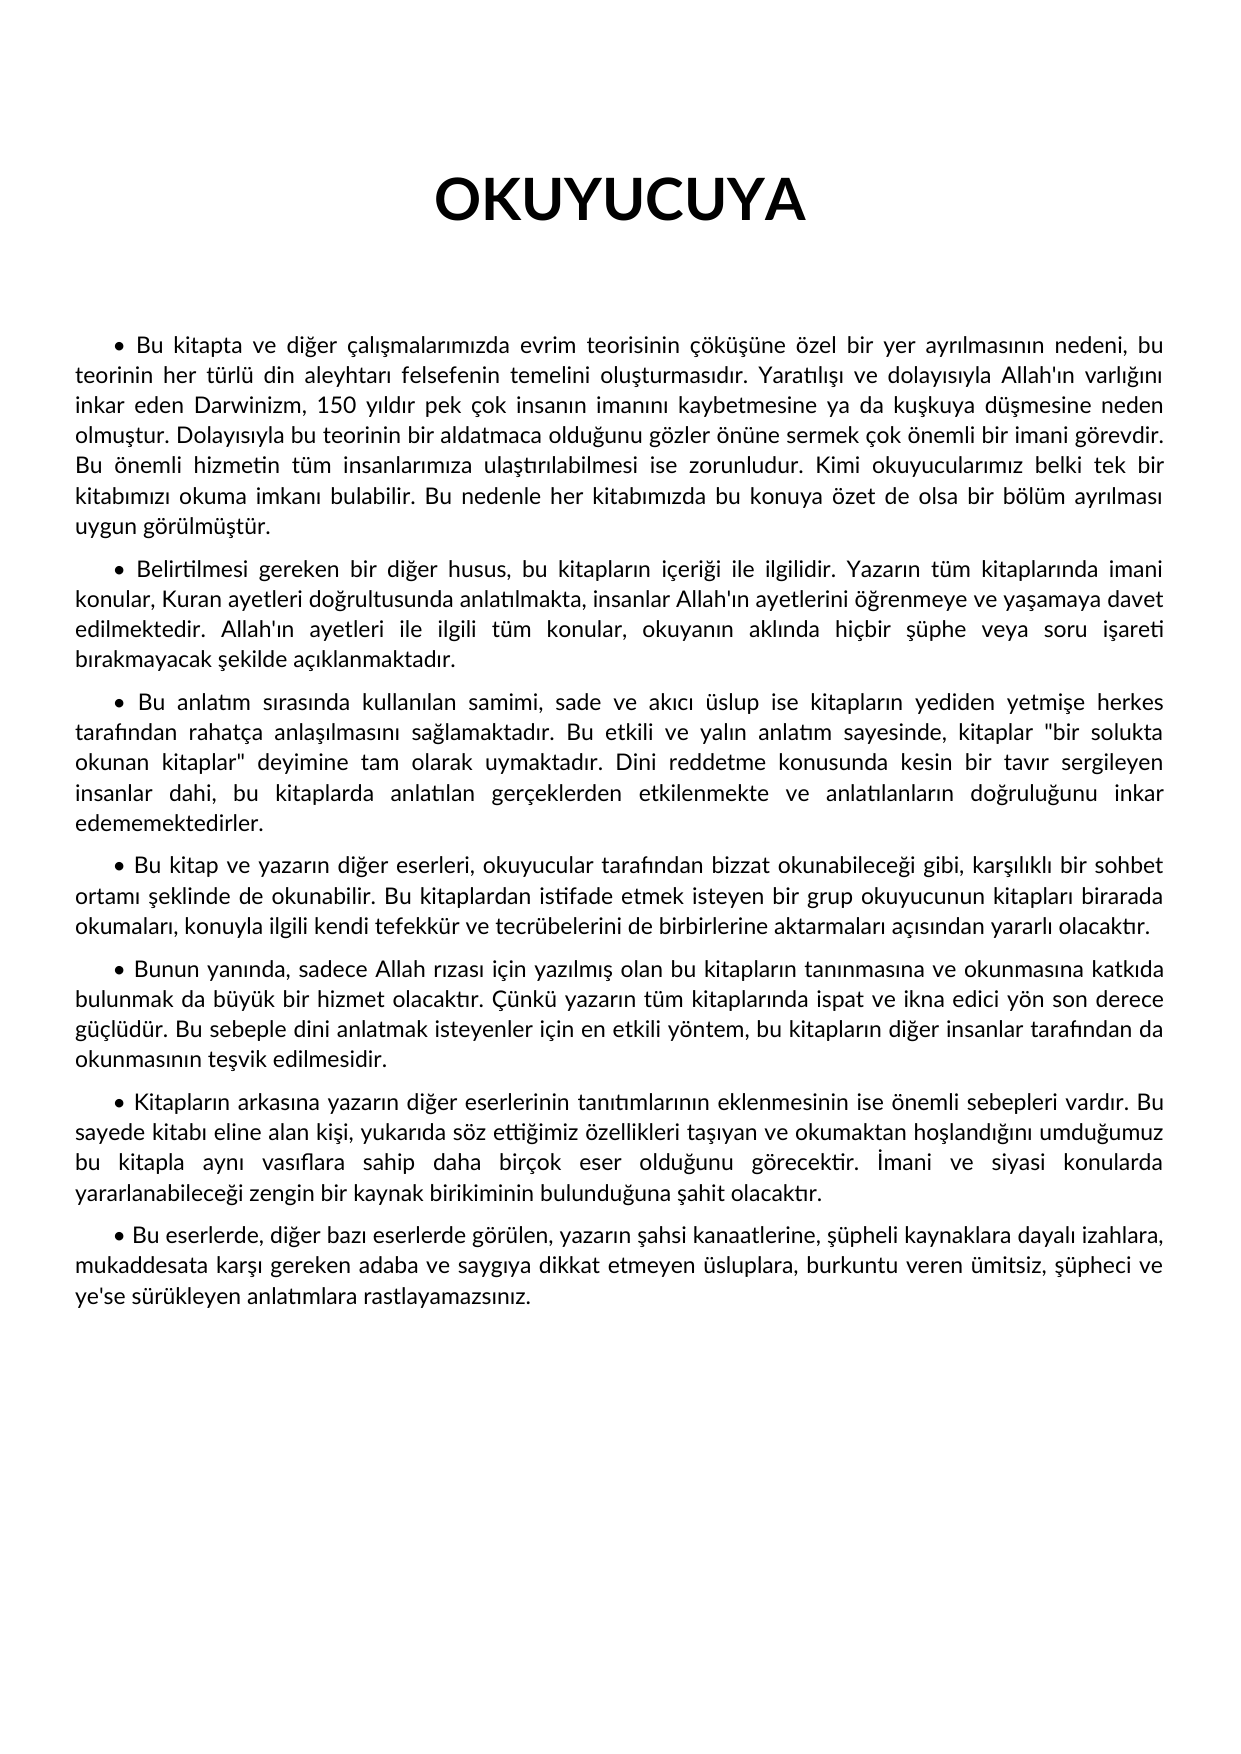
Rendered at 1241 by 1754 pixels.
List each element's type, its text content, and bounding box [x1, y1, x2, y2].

text • Bu kitap ve yazarın diğer eserleri, okuyucular tarafından bizzat okunabileceği gibi, karşılıklı bir sohbet ortamı şeklinde de okunabilir. Bu kitaplardan istifade etmek isteyen bir grup okuyucunun kitapları birarada okumaları, konuyla ilgili kendi tefekkür ve tecrübelerini de birbirlerine aktarmaları açısından yararlı olacaktır. [75, 851, 1165, 939]
text • Kitapların arkasına yazarın diğer eserlerinin tanıtımlarının eklenmesinin ise önemli sebepleri vardır. Bu sayede kitabı eline alan kişi, yukarıda söz ettiğimiz özellikleri taşıyan ve okumaktan hoşlandığını umduğumuz bu kitapla aynı vasıflara sahip daha birçok eser olduğunu görecektir. İmani ve siyasi konularda yararlanabileceği zengin bir kaynak birikiminin bulunduğuna şahit olacaktır. [75, 1088, 1165, 1206]
text • Bu anlatım sırasında kullanılan samimi, sade ve akıcı üslup ise kitapların yediden yetmişe herkes tarafından rahatça anlaşılmasını sağlamaktadır. Bu etkili ve yalın anlatım sayesinde, kitaplar "bir solukta okunan kitaplar" deyimine tam olarak uymaktadır. Dini reddetme konusunda kesin bir tavır sergileyen insanlar dahi, bu kitaplarda anlatılan gerçeklerden etkilenmekte ve anlatılanların doğruluğunu inkar edememektedirler. [75, 688, 1165, 836]
text • Bunun yanında, sadece Allah rızası için yazılmış olan bu kitapların tanınmasına ve okunmasına katkıda bulunmak da büyük bir hizmet olacaktır. Çünkü yazarın tüm kitaplarında ispat ve ikna edici yön son derece güçlüdür. Bu sebeple dini anlatmak isteyenler için en etkili yöntem, bu kitapların diğer insanlar tarafından da okunmasının teşvik edilmesidir. [75, 954, 1165, 1072]
subtitle OKUYUCUYA [75, 162, 1165, 232]
text • Belirtilmesi gereken bir diğer husus, bu kitapların içeriği ile ilgilidir. Yazarın tüm kitaplarında imani konular, Kuran ayetleri doğrultusunda anlatılmakta, insanlar Allah'ın ayetlerini öğrenmeye ve yaşamaya davet edilmektedir. Allah'ın ayetleri ile ilgili tüm konular, okuyanın aklında hiçbir şüphe veya soru işareti bırakmayacak şekilde açıklanmaktadır. [75, 554, 1165, 672]
text • Bu eserlerde, diğer bazı eserlerde görülen, yazarın şahsi kanaatlerine, şüpheli kaynaklara dayalı izahlara, mukaddesata karşı gereken adaba ve saygıya dikkat etmeyen üsluplara, burkuntu veren ümitsiz, şüpheci ve ye'se sürükleyen anlatımlara rastlayamazsınız. [75, 1221, 1165, 1309]
text • Bu kitapta ve diğer çalışmalarımızda evrim teorisinin çöküşüne özel bir yer ayrılmasının nedeni, bu teorinin her türlü din aleyhtarı felsefenin temelini oluşturmasıdır. Yaratılışı ve dolayısıyla Allah'ın varlığını inkar eden Darwinizm, 150 yıldır pek çok insanın imanını kaybetmesine ya da kuşkuya düşmesine neden olmuştur. Dolayısıyla bu teorinin bir aldatmaca olduğunu gözler önüne sermek çok önemli bir imani görevdir. Bu önemli hizmetin tüm insanlarımıza ulaştırılabilmesi ise zorunludur. Kimi okuyucularımız belki tek bir kitabımızı okuma imkanı bulabilir. Bu nedenle her kitabımızda bu konuya özet de olsa bir bölüm ayrılması uygun görülmüştür. [75, 330, 1165, 539]
